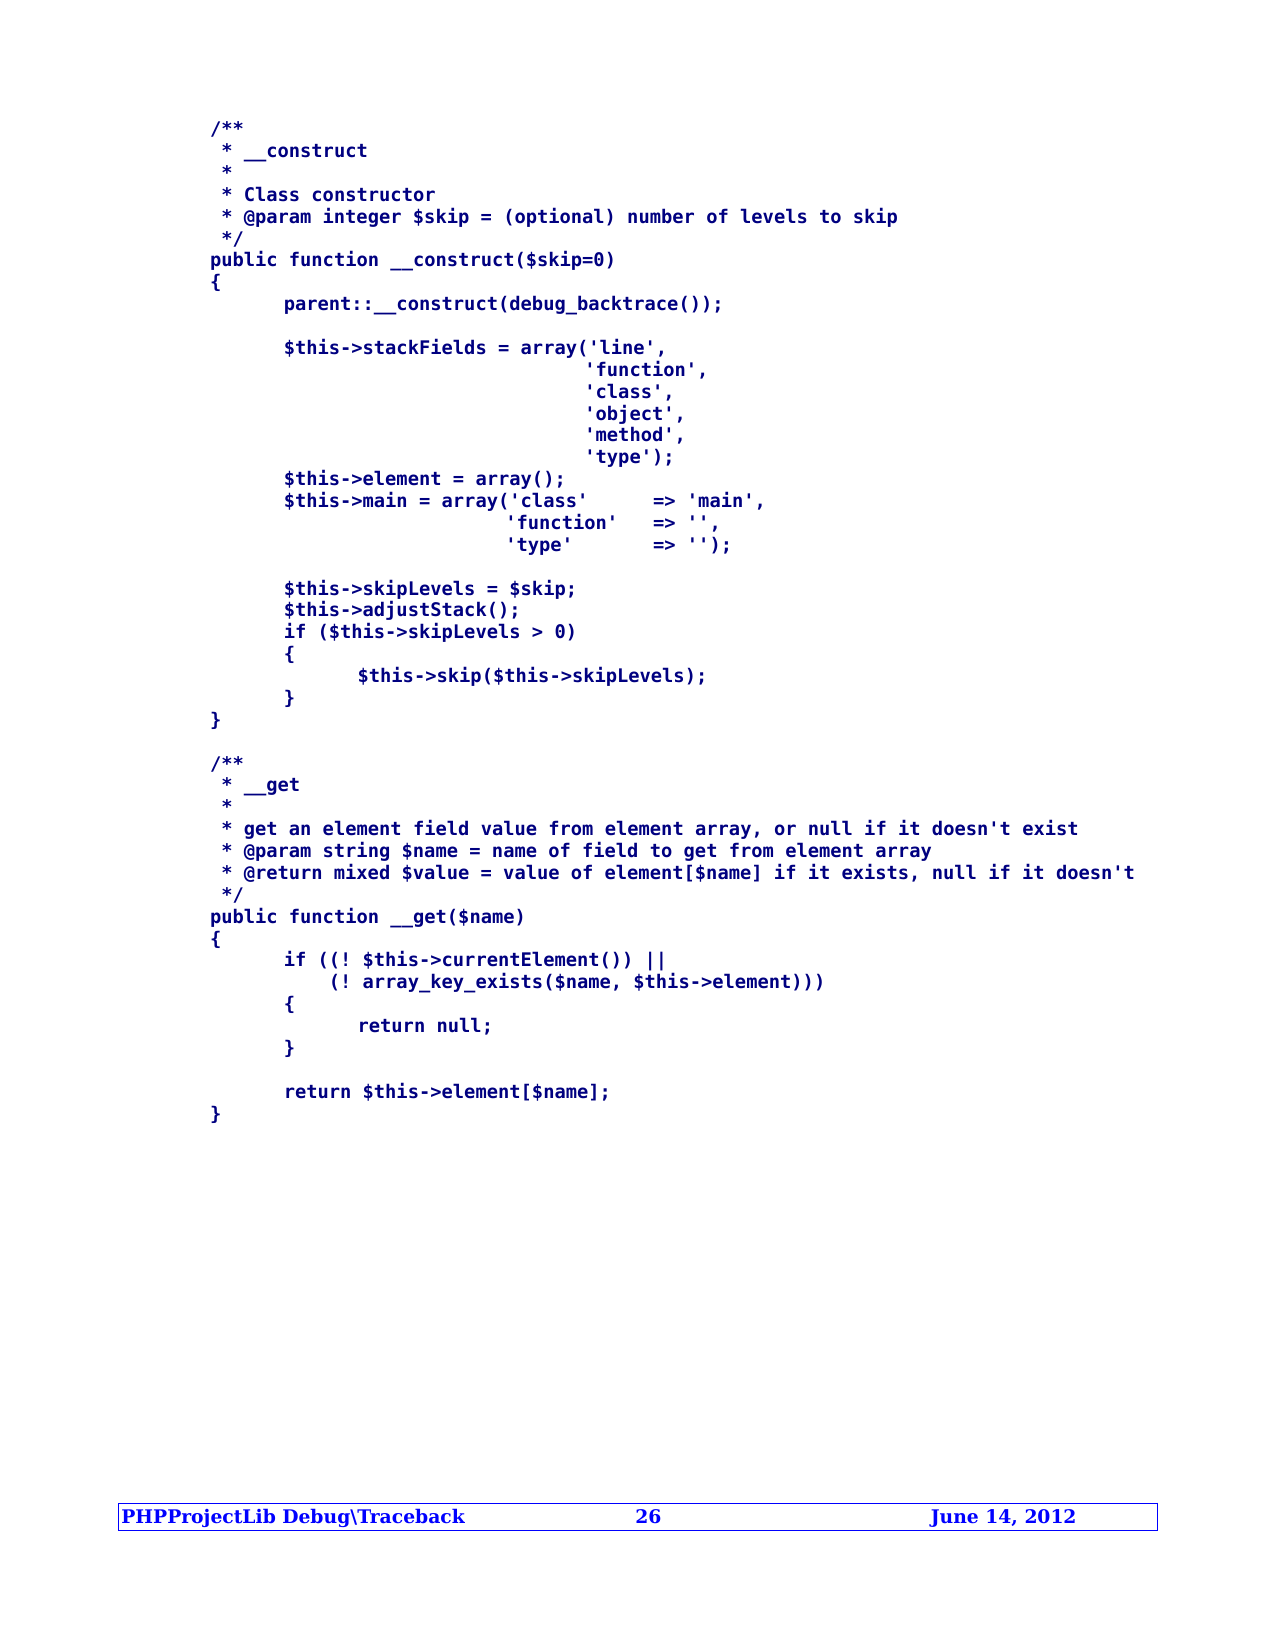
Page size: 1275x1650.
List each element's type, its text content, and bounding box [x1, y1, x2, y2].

list 'method', [136, 424, 1157, 446]
list /** [136, 752, 1157, 774]
list 'function' => '', [136, 512, 1157, 534]
list $this->stackFields = array('line', [136, 337, 1157, 359]
list /** [136, 118, 1157, 140]
list { [136, 643, 1157, 665]
list 'type'); [136, 446, 1157, 468]
list { [136, 927, 1157, 949]
list } [136, 1102, 1157, 1124]
list $this->skipLevels = $skip; [136, 577, 1157, 599]
list * Class constructor [136, 184, 1157, 206]
list 'class', [136, 381, 1157, 402]
list * get an element field value from element array, or null if it doesn't exist [136, 818, 1157, 840]
list * @param string $name = name of field to get from element array [136, 840, 1157, 862]
list $this->skip($this->skipLevels); [136, 665, 1157, 687]
list $this->adjustStack(); [136, 599, 1157, 621]
list } [136, 709, 1157, 731]
list { [136, 271, 1157, 293]
list public function __construct($skip=0) [136, 249, 1157, 271]
list } [136, 687, 1157, 709]
list */ [136, 884, 1157, 906]
list * @return mixed $value = value of element[$name] if it exists, null if it doesn't [136, 862, 1157, 884]
list return $this->element[$name]; [136, 1081, 1157, 1102]
list * __construct [136, 140, 1157, 162]
list (! array_key_exists($name, $this->element))) [136, 971, 1157, 993]
list if ($this->skipLevels > 0) [136, 621, 1157, 643]
list 'type' => ''); [136, 534, 1157, 556]
list if ((! $this->currentElement()) || [136, 949, 1157, 971]
list $this->main = array('class' => 'main', [136, 490, 1157, 512]
list parent::__construct(debug_backtrace()); [136, 293, 1157, 315]
list * [136, 162, 1157, 184]
list $this->element = array(); [136, 468, 1157, 490]
list 'object', [136, 402, 1157, 424]
list * [136, 796, 1157, 818]
list * @param integer $skip = (optional) number of levels to skip [136, 206, 1157, 227]
list * __get [136, 774, 1157, 796]
list return null; [136, 1015, 1157, 1037]
list public function __get($name) [136, 906, 1157, 927]
list { [136, 993, 1157, 1015]
list } [136, 1037, 1157, 1059]
list 'function', [136, 359, 1157, 381]
list */ [136, 227, 1157, 249]
